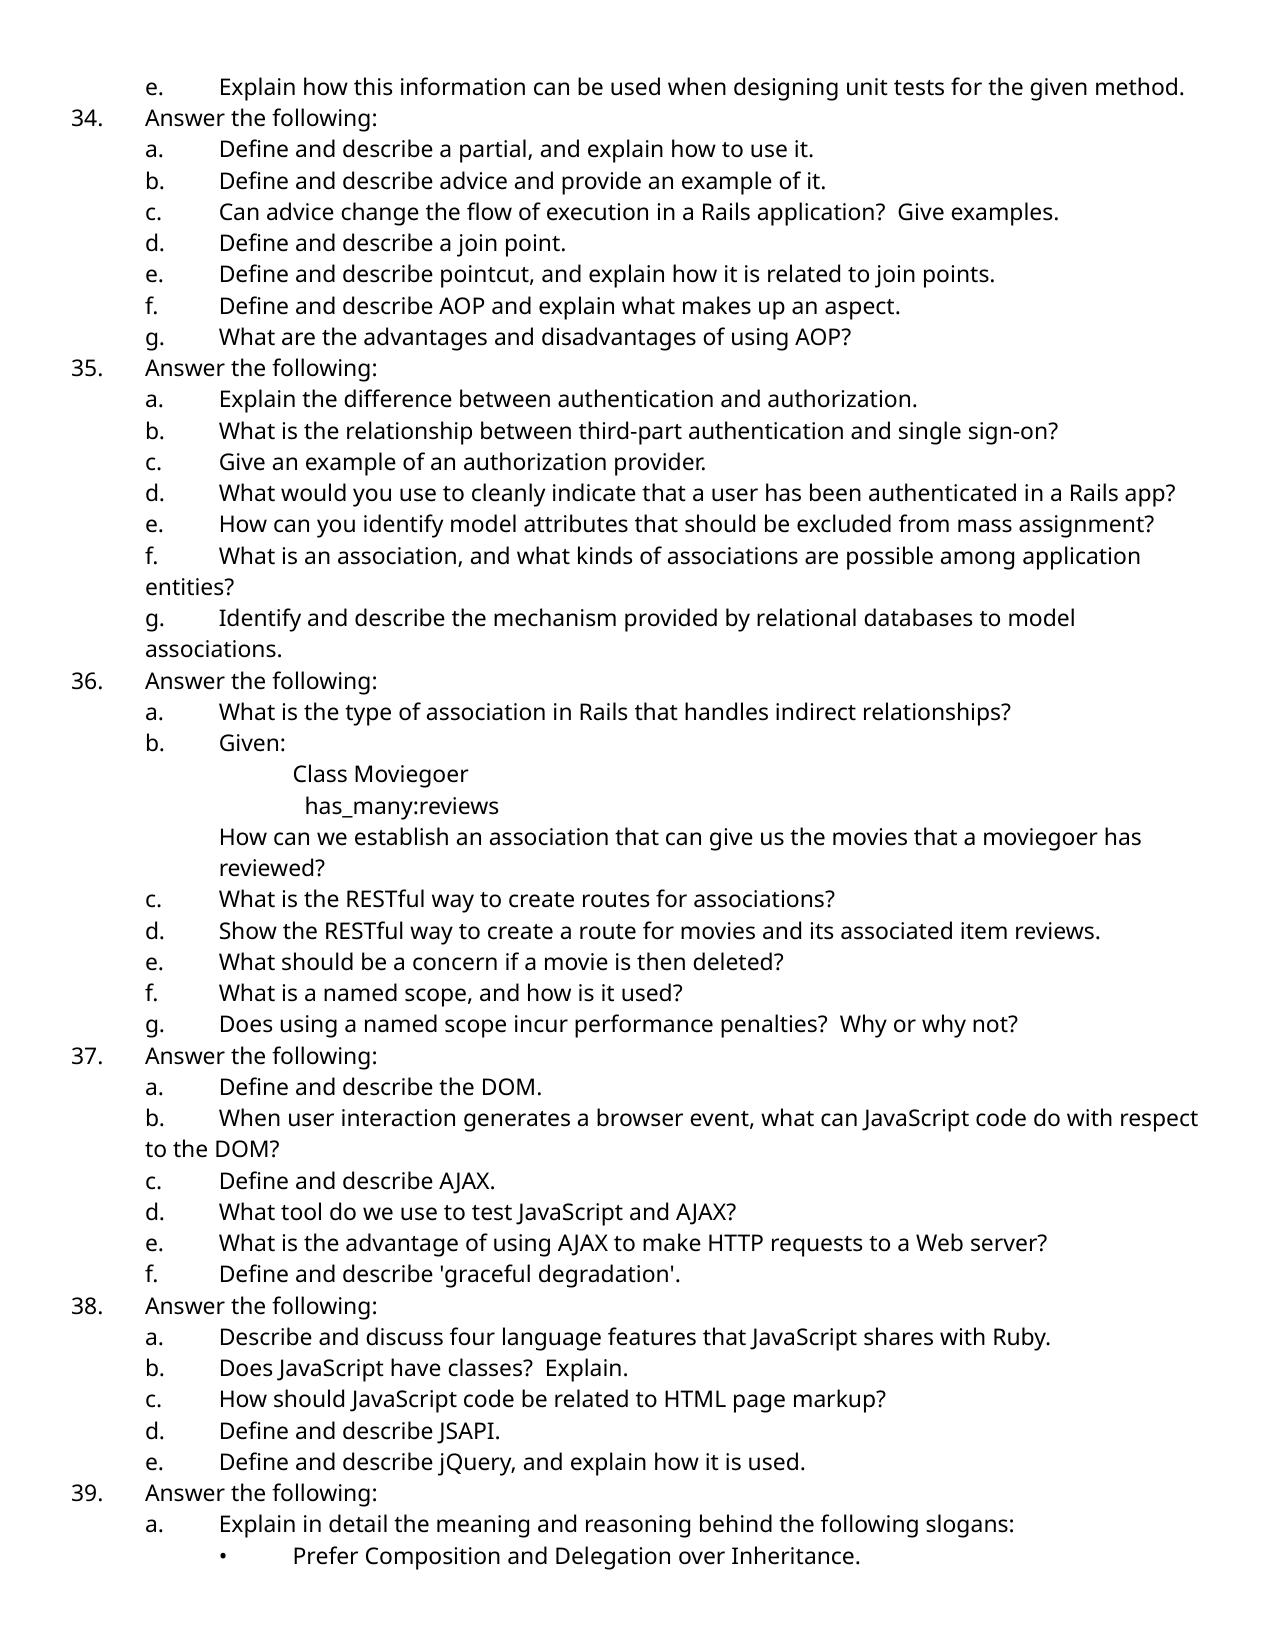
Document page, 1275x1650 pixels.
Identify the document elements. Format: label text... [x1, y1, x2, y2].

text c. What is the RESTful way to create routes for associations? [145, 883, 1204, 914]
text 39. Answer the following: [71, 1477, 1204, 1508]
text c. Give an example of an authorization provider. [145, 446, 1204, 477]
text b. What is the relationship between third-part authentication and single sign-on? [145, 414, 1204, 446]
text f. Define and describe 'graceful degradation'. [145, 1258, 1204, 1289]
text e. What is the advantage of using AJAX to make HTTP requests to a Web server? [145, 1227, 1204, 1258]
text e. Define and describe pointcut, and explain how it is related to join points. [145, 258, 1204, 289]
text c. Can advice change the flow of execution in a Rails application? Give examples. [145, 196, 1204, 227]
text f. What is a named scope, and how is it used? [145, 977, 1204, 1008]
text e. Explain how this information can be used when designing unit tests for the given method. [145, 71, 1204, 102]
text b. Does JavaScript have classes? Explain. [145, 1352, 1204, 1383]
text g. What are the advantages and disadvantages of using AOP? [145, 321, 1204, 352]
text d. What tool do we use to test JavaScript and AJAX? [145, 1196, 1204, 1227]
text a. Define and describe the DOM. [145, 1071, 1204, 1102]
text b. Given: [145, 727, 1204, 758]
text 35. Answer the following: [71, 352, 1204, 383]
text e. How can you identify model attributes that should be excluded from mass assignment? [145, 508, 1204, 539]
text a. Describe and discuss four language features that JavaScript shares with Ruby. [145, 1321, 1204, 1352]
text g. Identify and describe the mechanism provided by relational databases to model associations. [145, 602, 1204, 664]
text c. Define and describe AJAX. [145, 1164, 1204, 1196]
text e. Define and describe jQuery, and explain how it is used. [145, 1446, 1204, 1477]
text e. What should be a concern if a movie is then deleted? [145, 946, 1204, 977]
text has_many:reviews [292, 789, 1204, 821]
text d. Show the RESTful way to create a route for movies and its associated item reviews. [145, 914, 1204, 946]
text 38. Answer the following: [71, 1289, 1204, 1321]
text d. What would you use to cleanly indicate that a user has been authenticated in a Rails app? [145, 477, 1204, 508]
text 34. Answer the following: [71, 102, 1204, 133]
text b. When user interaction generates a browser event, what can JavaScript code do with respect to the DOM? [145, 1102, 1204, 1164]
text a. Explain in detail the meaning and reasoning behind the following slogans: [145, 1508, 1204, 1539]
text How can we establish an association that can give us the movies that a moviegoer has reviewed? [218, 821, 1204, 883]
text 37. Answer the following: [71, 1039, 1204, 1071]
text Class Moviegoer [292, 758, 1204, 789]
text d. Define and describe JSAPI. [145, 1414, 1204, 1446]
text f. Define and describe AOP and explain what makes up an aspect. [145, 289, 1204, 321]
text 36. Answer the following: [71, 664, 1204, 696]
text c. How should JavaScript code be related to HTML page markup? [145, 1383, 1204, 1414]
text g. Does using a named scope incur performance penalties? Why or why not? [145, 1008, 1204, 1039]
text a. Explain the difference between authentication and authorization. [145, 383, 1204, 414]
text d. Define and describe a join point. [145, 227, 1204, 258]
text f. What is an association, and what kinds of associations are possible among application entities? [145, 539, 1204, 602]
text b. Define and describe advice and provide an example of it. [145, 164, 1204, 196]
text • Prefer Composition and Delegation over Inheritance. [218, 1539, 1204, 1571]
text a. Define and describe a partial, and explain how to use it. [145, 133, 1204, 164]
text a. What is the type of association in Rails that handles indirect relationships? [145, 696, 1204, 727]
